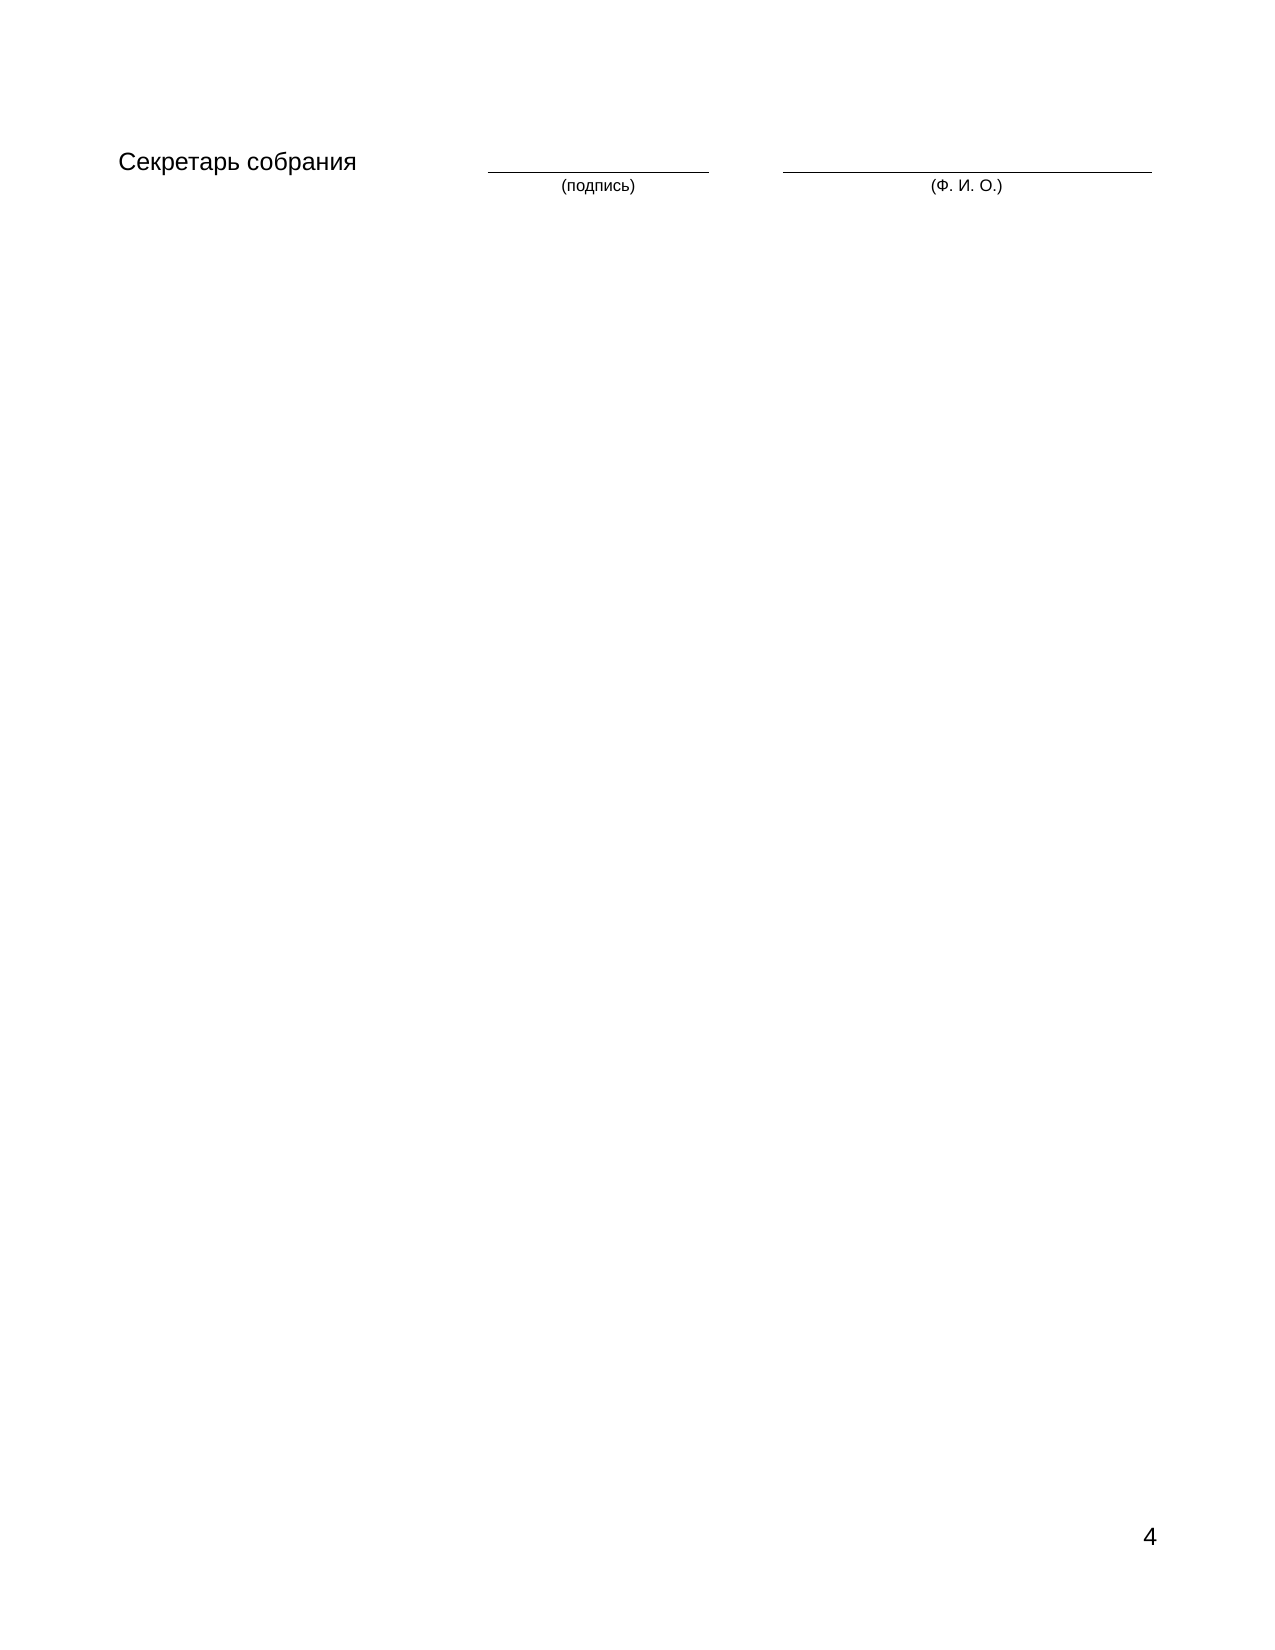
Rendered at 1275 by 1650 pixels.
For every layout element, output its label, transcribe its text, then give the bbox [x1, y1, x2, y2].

text Секретарь собрания [118, 147, 1157, 176]
text (подпись) (Ф. И. О.) [118, 176, 1157, 195]
